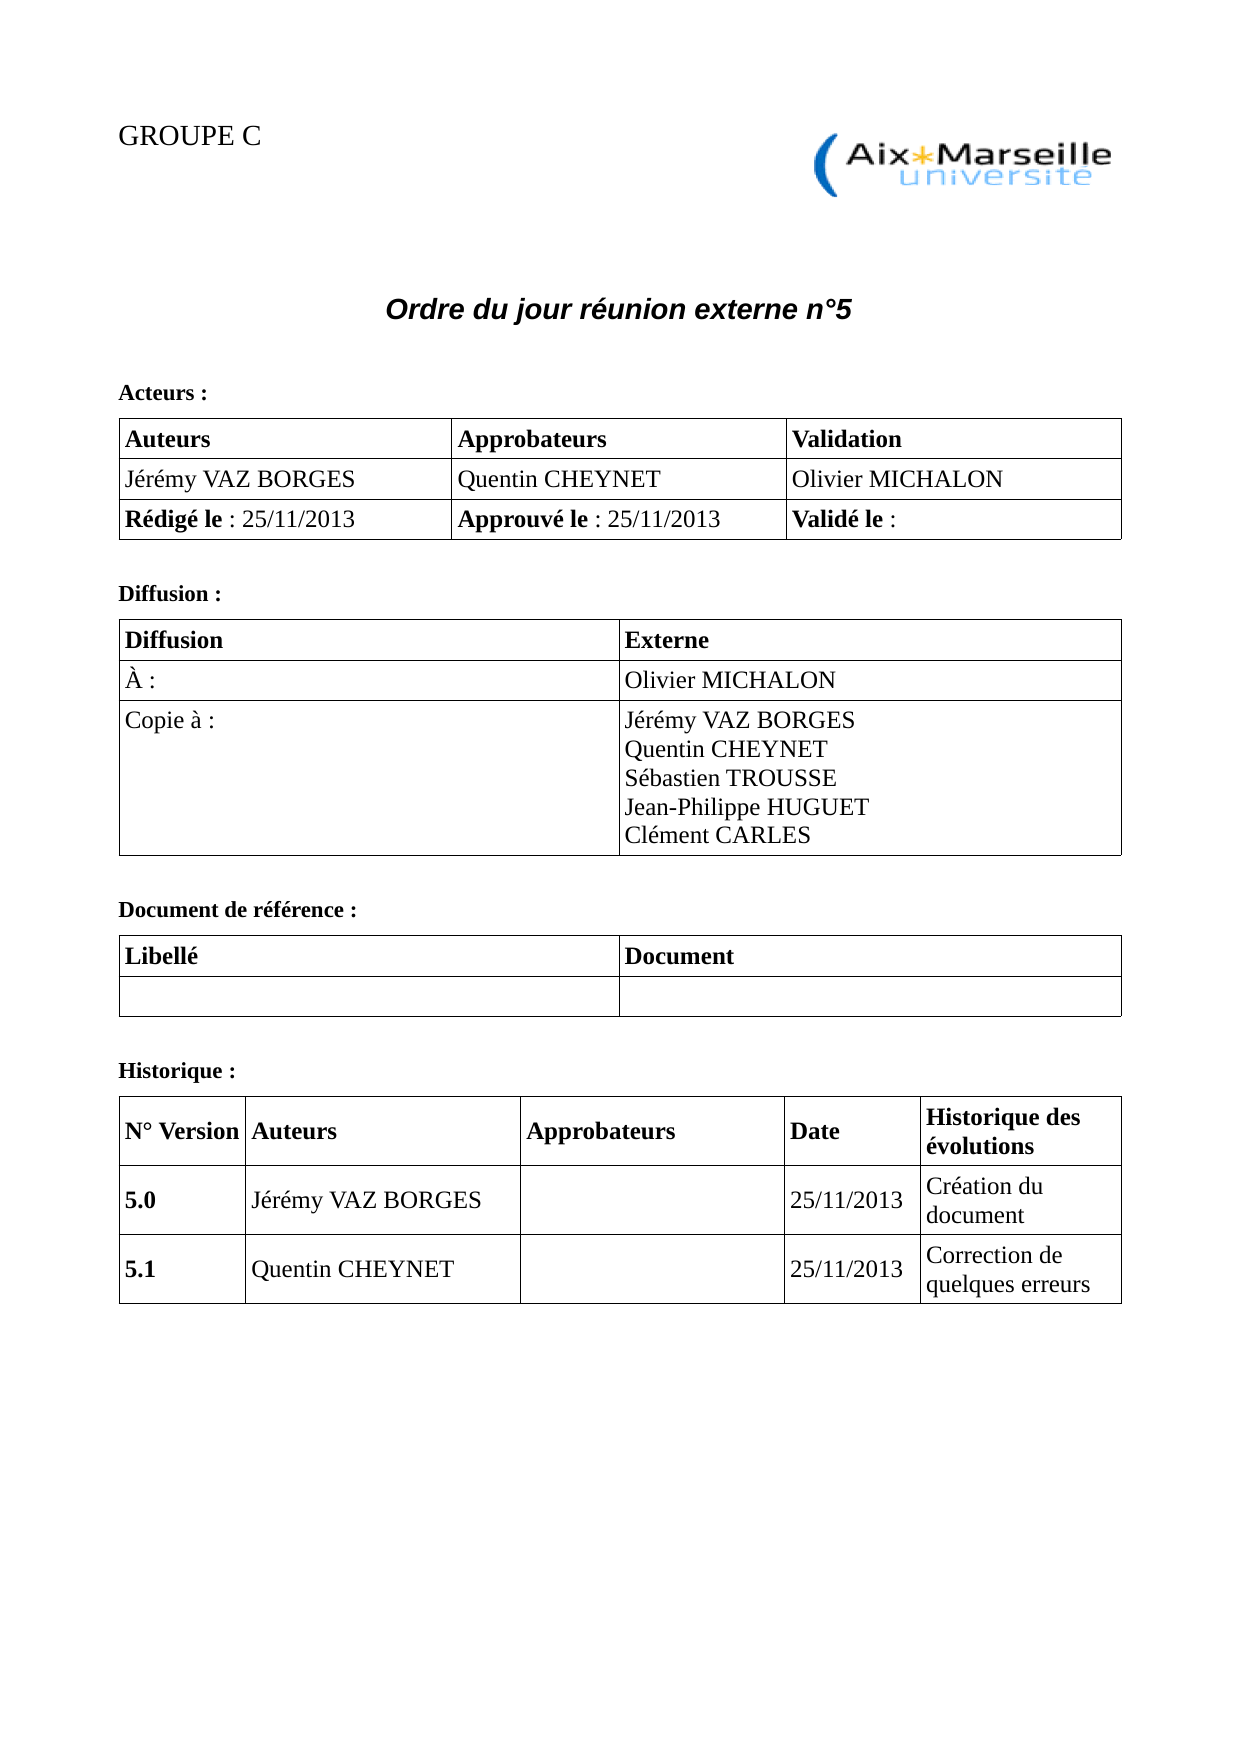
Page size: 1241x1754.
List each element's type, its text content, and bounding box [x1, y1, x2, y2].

table_header Externe [620, 620, 1121, 659]
table_cell Jérémy VAZ BORGES [120, 459, 451, 499]
text Diffusion : [118, 580, 1122, 607]
table_cell [521, 1235, 784, 1303]
table_cell [521, 1166, 784, 1234]
table_header Libellé [120, 936, 619, 976]
table_header Approbateurs [521, 1097, 784, 1165]
table_cell Création du document [921, 1166, 1121, 1234]
table_header Auteurs [246, 1097, 520, 1165]
table_header Approbateurs [452, 419, 786, 458]
table_header Auteurs [120, 419, 451, 458]
table_cell [120, 977, 619, 1016]
table_cell Approuvé le : 25/11/2013 [452, 500, 786, 539]
table_cell À : [120, 661, 619, 700]
table_cell Validé le : [787, 500, 1121, 539]
table_cell Rédigé le : 25/11/2013 [120, 500, 451, 539]
table_cell Copie à : [120, 701, 619, 855]
text GROUPE C [118, 118, 1122, 152]
table_header N° Version [120, 1097, 245, 1165]
table_cell Correction de quelques erreurs [921, 1235, 1121, 1303]
table_cell 25/11/2013 [785, 1166, 920, 1234]
table_cell [620, 977, 1121, 1016]
table_header Document [620, 936, 1121, 976]
subtitle Ordre du jour réunion externe n°5 [118, 292, 1122, 325]
table_cell Jérémy VAZ BORGES Quentin CHEYNET Sébastien TROUSSE Jean-Philippe HUGUET Clément CARLES [620, 701, 1121, 855]
text Document de référence : [118, 896, 1122, 923]
table_cell Olivier MICHALON [787, 459, 1121, 499]
table_cell 25/11/2013 [785, 1235, 920, 1303]
table_cell Olivier MICHALON [620, 661, 1121, 700]
table_cell Quentin CHEYNET [246, 1235, 520, 1303]
text Acteurs : [118, 379, 1122, 406]
table_header Date [785, 1097, 920, 1165]
table_cell Quentin CHEYNET [452, 459, 786, 499]
table_header Diffusion [120, 620, 619, 659]
table_header Historique des évolutions [921, 1097, 1121, 1165]
table_cell 5.0 [120, 1166, 245, 1234]
table_header Validation [787, 419, 1121, 458]
table_cell Jérémy VAZ BORGES [246, 1166, 520, 1234]
text Historique : [118, 1057, 1122, 1084]
table_cell 5.1 [120, 1235, 245, 1303]
